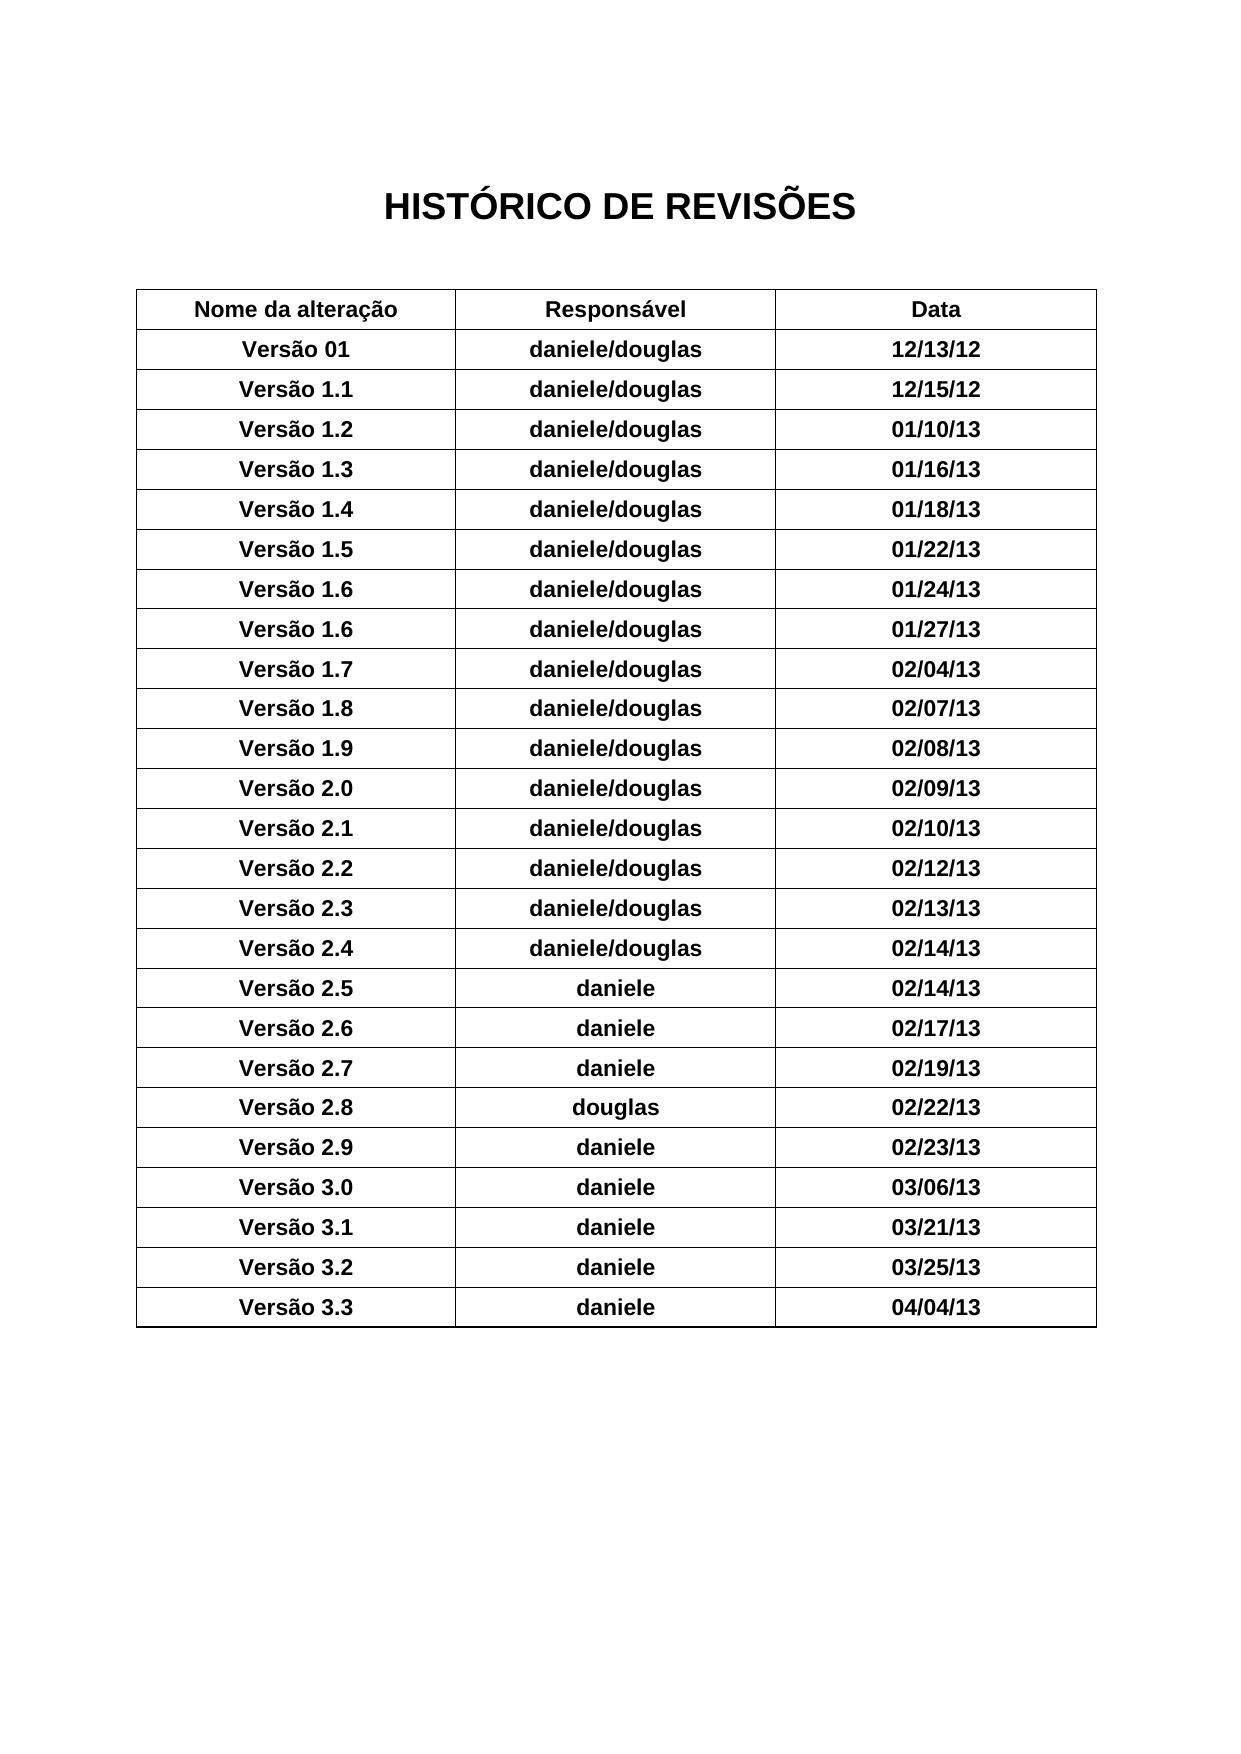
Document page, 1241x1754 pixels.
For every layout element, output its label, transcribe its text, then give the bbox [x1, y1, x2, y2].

table_cell Versão 1.4 [137, 490, 455, 528]
table_cell daniele/douglas [456, 929, 775, 967]
table_cell daniele [456, 1248, 775, 1287]
table_cell 14/02/13 [776, 969, 1096, 1007]
table_cell 08/02/13 [776, 729, 1096, 768]
table_header Responsável [456, 290, 775, 329]
table_cell 27/01/13 [776, 609, 1096, 648]
table_cell Versão 1.8 [137, 689, 455, 728]
table_cell douglas [456, 1088, 775, 1127]
table_cell daniele/douglas [456, 609, 775, 648]
table_cell daniele [456, 1288, 775, 1326]
table_cell Versão 1.1 [137, 370, 455, 409]
table_cell Versão 01 [137, 330, 455, 369]
table_cell Versão 2.8 [137, 1088, 455, 1127]
table_cell Versão 1.9 [137, 729, 455, 768]
table_cell 13/02/13 [776, 889, 1096, 927]
table_cell daniele/douglas [456, 769, 775, 808]
table_cell 22/02/13 [776, 1088, 1096, 1127]
table_cell Versão 2.6 [137, 1008, 455, 1047]
table_cell daniele/douglas [456, 729, 775, 768]
table_cell Versão 2.9 [137, 1128, 455, 1167]
table_cell daniele/douglas [456, 490, 775, 528]
table_cell 04/04/13 [776, 1288, 1096, 1326]
table_cell daniele/douglas [456, 410, 775, 449]
table_cell 06/03/13 [776, 1168, 1096, 1207]
table_cell 23/02/13 [776, 1128, 1096, 1167]
table_cell 07/02/13 [776, 689, 1096, 728]
table_cell Versão 1.5 [137, 530, 455, 568]
table_cell 10/01/13 [776, 410, 1096, 449]
table_cell Versão 1.6 [137, 609, 455, 648]
table_cell 04/02/13 [776, 649, 1096, 688]
table_cell Versão 2.7 [137, 1048, 455, 1087]
table_cell 09/02/13 [776, 769, 1096, 808]
table_cell Versão 2.2 [137, 849, 455, 888]
table_cell 17/02/13 [776, 1008, 1096, 1047]
table_cell 18/01/13 [776, 490, 1096, 528]
table_cell Versão 1.2 [137, 410, 455, 449]
table_cell 12/02/13 [776, 849, 1096, 888]
table_cell Versão 1.7 [137, 649, 455, 688]
table_cell daniele/douglas [456, 889, 775, 927]
table_cell Versão 3.3 [137, 1288, 455, 1326]
table_cell daniele [456, 1008, 775, 1047]
table_cell daniele/douglas [456, 689, 775, 728]
table_cell 21/03/13 [776, 1208, 1096, 1247]
table_cell Versão 2.3 [137, 889, 455, 927]
table_cell daniele/douglas [456, 330, 775, 369]
table_cell 10/02/13 [776, 809, 1096, 848]
table_cell 15/12/12 [776, 370, 1096, 409]
table_header Nome da alteração [137, 290, 455, 329]
table_cell 24/01/13 [776, 570, 1096, 608]
table_cell daniele [456, 1208, 775, 1247]
table_cell 13/12/12 [776, 330, 1096, 369]
table_cell Versão 2.4 [137, 929, 455, 967]
table_cell Versão 3.2 [137, 1248, 455, 1287]
table_cell daniele [456, 1168, 775, 1207]
table_cell Versão 2.0 [137, 769, 455, 808]
table_cell Versão 2.5 [137, 969, 455, 1007]
table_cell daniele/douglas [456, 649, 775, 688]
table_cell Versão 1.3 [137, 450, 455, 489]
table_cell daniele [456, 969, 775, 1007]
table_cell Versão 1.6 [137, 570, 455, 608]
table_cell 16/01/13 [776, 450, 1096, 489]
table_cell Versão 3.0 [137, 1168, 455, 1207]
table_cell daniele [456, 1128, 775, 1167]
text HISTÓRICO DE REVISÕES [148, 184, 1092, 227]
table_cell daniele/douglas [456, 530, 775, 568]
table_cell 22/01/13 [776, 530, 1096, 568]
table_cell daniele/douglas [456, 450, 775, 489]
table_cell daniele/douglas [456, 849, 775, 888]
table_cell daniele/douglas [456, 370, 775, 409]
table_cell Versão 2.1 [137, 809, 455, 848]
table_cell daniele [456, 1048, 775, 1087]
table_cell Versão 3.1 [137, 1208, 455, 1247]
table_cell daniele/douglas [456, 570, 775, 608]
table_cell 14/02/13 [776, 929, 1096, 967]
table_cell 25/03/13 [776, 1248, 1096, 1287]
table_cell 19/02/13 [776, 1048, 1096, 1087]
table_cell daniele/douglas [456, 809, 775, 848]
table_header Data [776, 290, 1096, 329]
